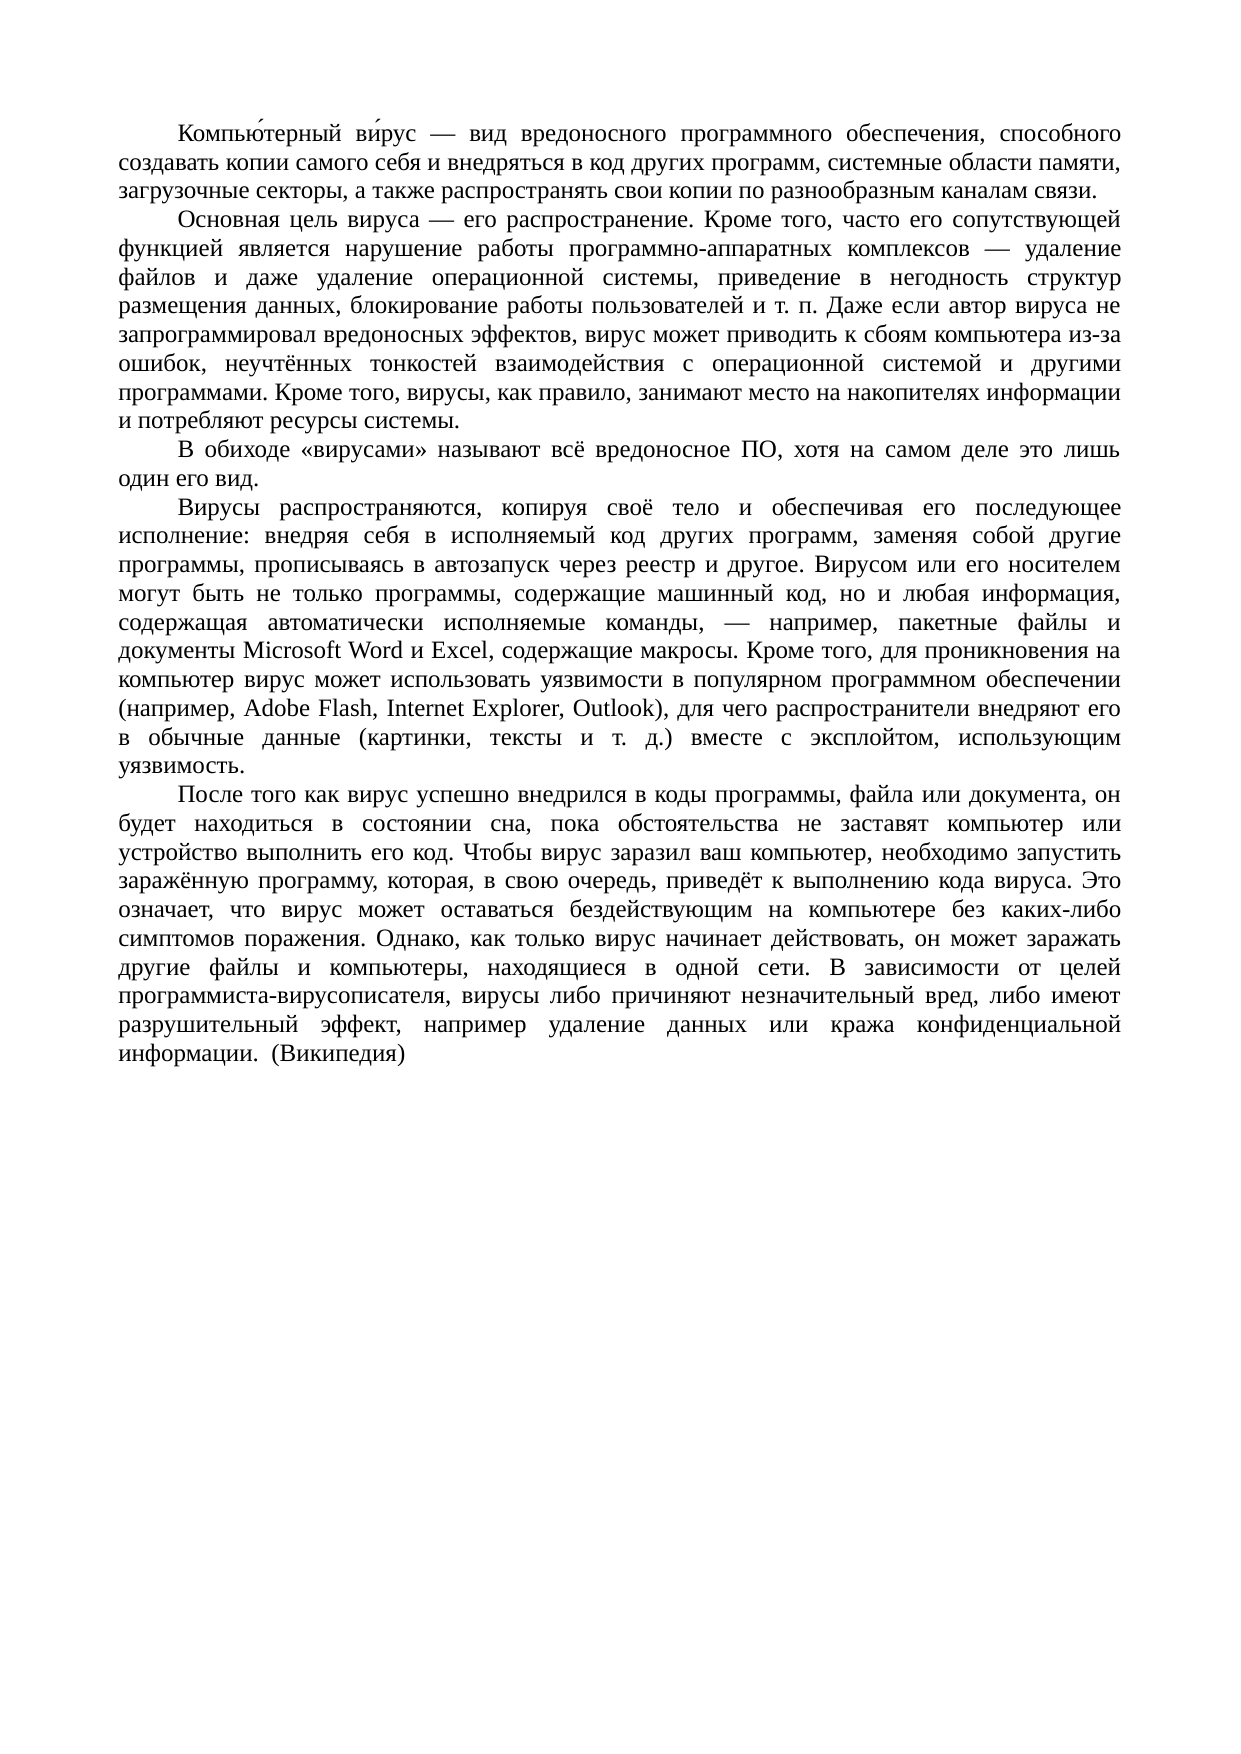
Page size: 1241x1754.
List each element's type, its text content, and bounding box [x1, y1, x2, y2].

text Основная цель вируса — его распространение. Кроме того, часто его сопутствующей функцией является нарушение работы программно-аппаратных комплексов — удаление файлов и даже удаление операционной системы, приведение в негодность структур размещения данных, блокирование работы пользователей и т. п. Даже если автор вируса не запрограммировал вредоносных эффектов, вирус может приводить к сбоям компьютера из-за ошибок, неучтённых тонкостей взаимодействия с операционной системой и другими программами. Кроме того, вирусы, как правило, занимают место на накопителях информации и потребляют ресурсы системы. [118, 204, 1122, 434]
text Компью́терный ви́рус — вид вредоносного программного обеспечения, способного создавать копии самого себя и внедряться в код других программ, системные области памяти, загрузочные секторы, а также распространять свои копии по разнообразным каналам связи. [118, 118, 1122, 204]
text В обиходе «вирусами» называют всё вредоносное ПО, хотя на самом деле это лишь один его вид. [118, 434, 1122, 492]
text После того как вирус успешно внедрился в коды программы, файла или документа, он будет находиться в состоянии сна, пока обстоятельства не заставят компьютер или устройство выполнить его код. Чтобы вирус заразил ваш компьютер, необходимо запустить заражённую программу, которая, в свою очередь, приведёт к выполнению кода вируса. Это означает, что вирус может оставаться бездействующим на компьютере без каких-либо симптомов поражения. Однако, как только вирус начинает действовать, он может заражать другие файлы и компьютеры, находящиеся в одной сети. В зависимости от целей программиста-вирусописателя, вирусы либо причиняют незначительный вред, либо имеют разрушительный эффект, например удаление данных или кража конфиденциальной информации. (Википедия)­ [118, 779, 1122, 1067]
text Вирусы распространяются, копируя своё тело и обеспечивая его последующее исполнение: внедряя себя в исполняемый код других программ, заменяя собой другие программы, прописываясь в автозапуск через реестр и другое. Вирусом или его носителем могут быть не только программы, содержащие машинный код, но и любая информация, содержащая автоматически исполняемые команды, — например, пакетные файлы и документы Microsoft Word и Excel, содержащие макросы. Кроме того, для проникновения на компьютер вирус может использовать уязвимости в популярном программном обеспечении (например, Adobe Flash, Internet Explorer, Outlook), для чего распространители внедряют его в обычные данные (картинки, тексты и т. д.) вместе с эксплойтом, использующим уязвимость. [118, 492, 1122, 779]
